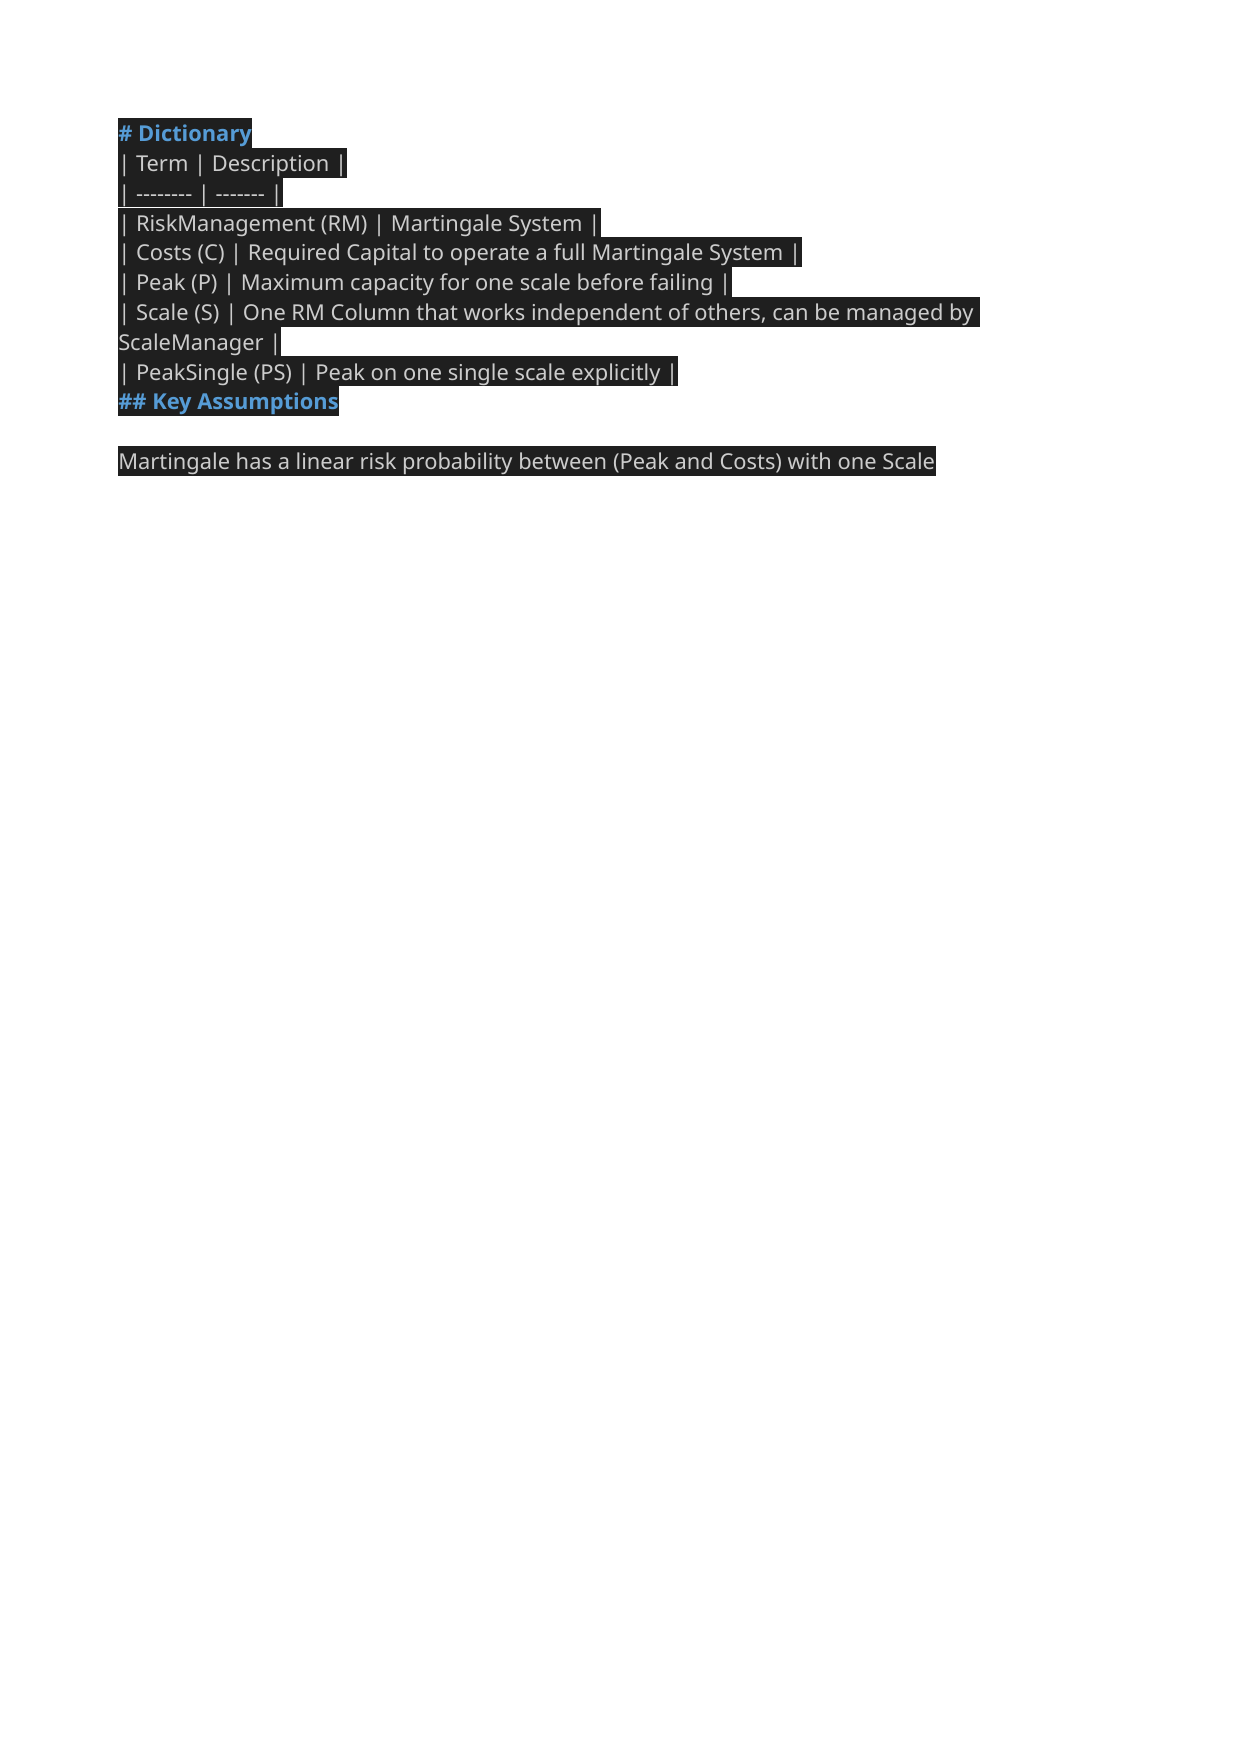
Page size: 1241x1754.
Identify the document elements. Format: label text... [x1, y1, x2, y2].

text | Scale (S) | One RM Column that works independent of others, can be managed by ScaleManager | [118, 297, 1122, 356]
text | Peak (P) | Maximum capacity for one scale before failing | [118, 267, 1122, 297]
text | -------- | ------- | [118, 178, 1122, 207]
text | RiskManagement (RM) | Martingale System | [118, 207, 1122, 237]
text | Term | Description | [118, 148, 1122, 178]
text | PeakSingle (PS) | Peak on one single scale explicitly | [118, 356, 1122, 386]
text | Costs (C) | Required Capital to operate a full Martingale System | [118, 237, 1122, 267]
text # Dictionary [118, 118, 1122, 148]
text ## Key Assumptions [118, 386, 1122, 416]
text Martingale has a linear risk probability between (Peak and Costs) with one Scale [118, 446, 1122, 476]
